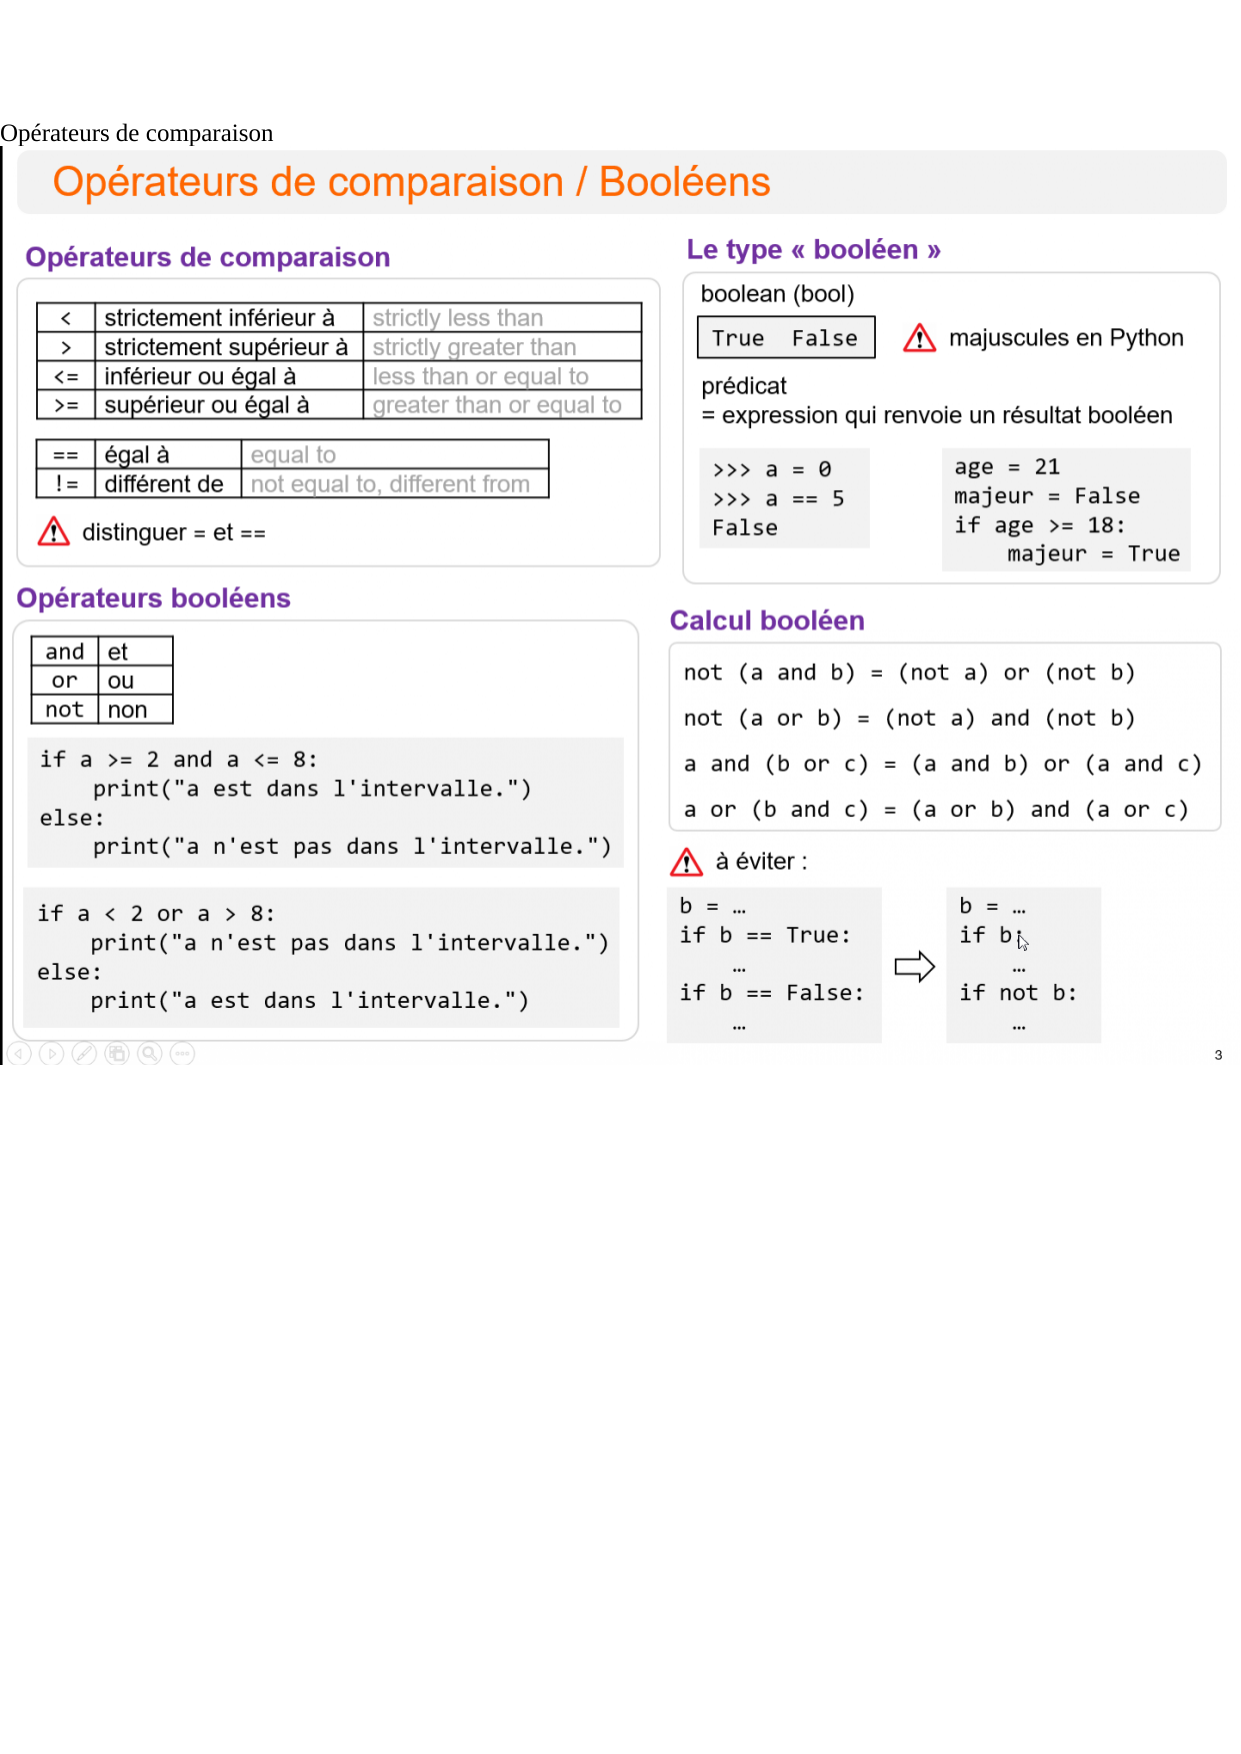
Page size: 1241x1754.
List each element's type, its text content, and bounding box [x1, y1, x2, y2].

text Opérateurs de comparaison [0, 118, 1240, 146]
